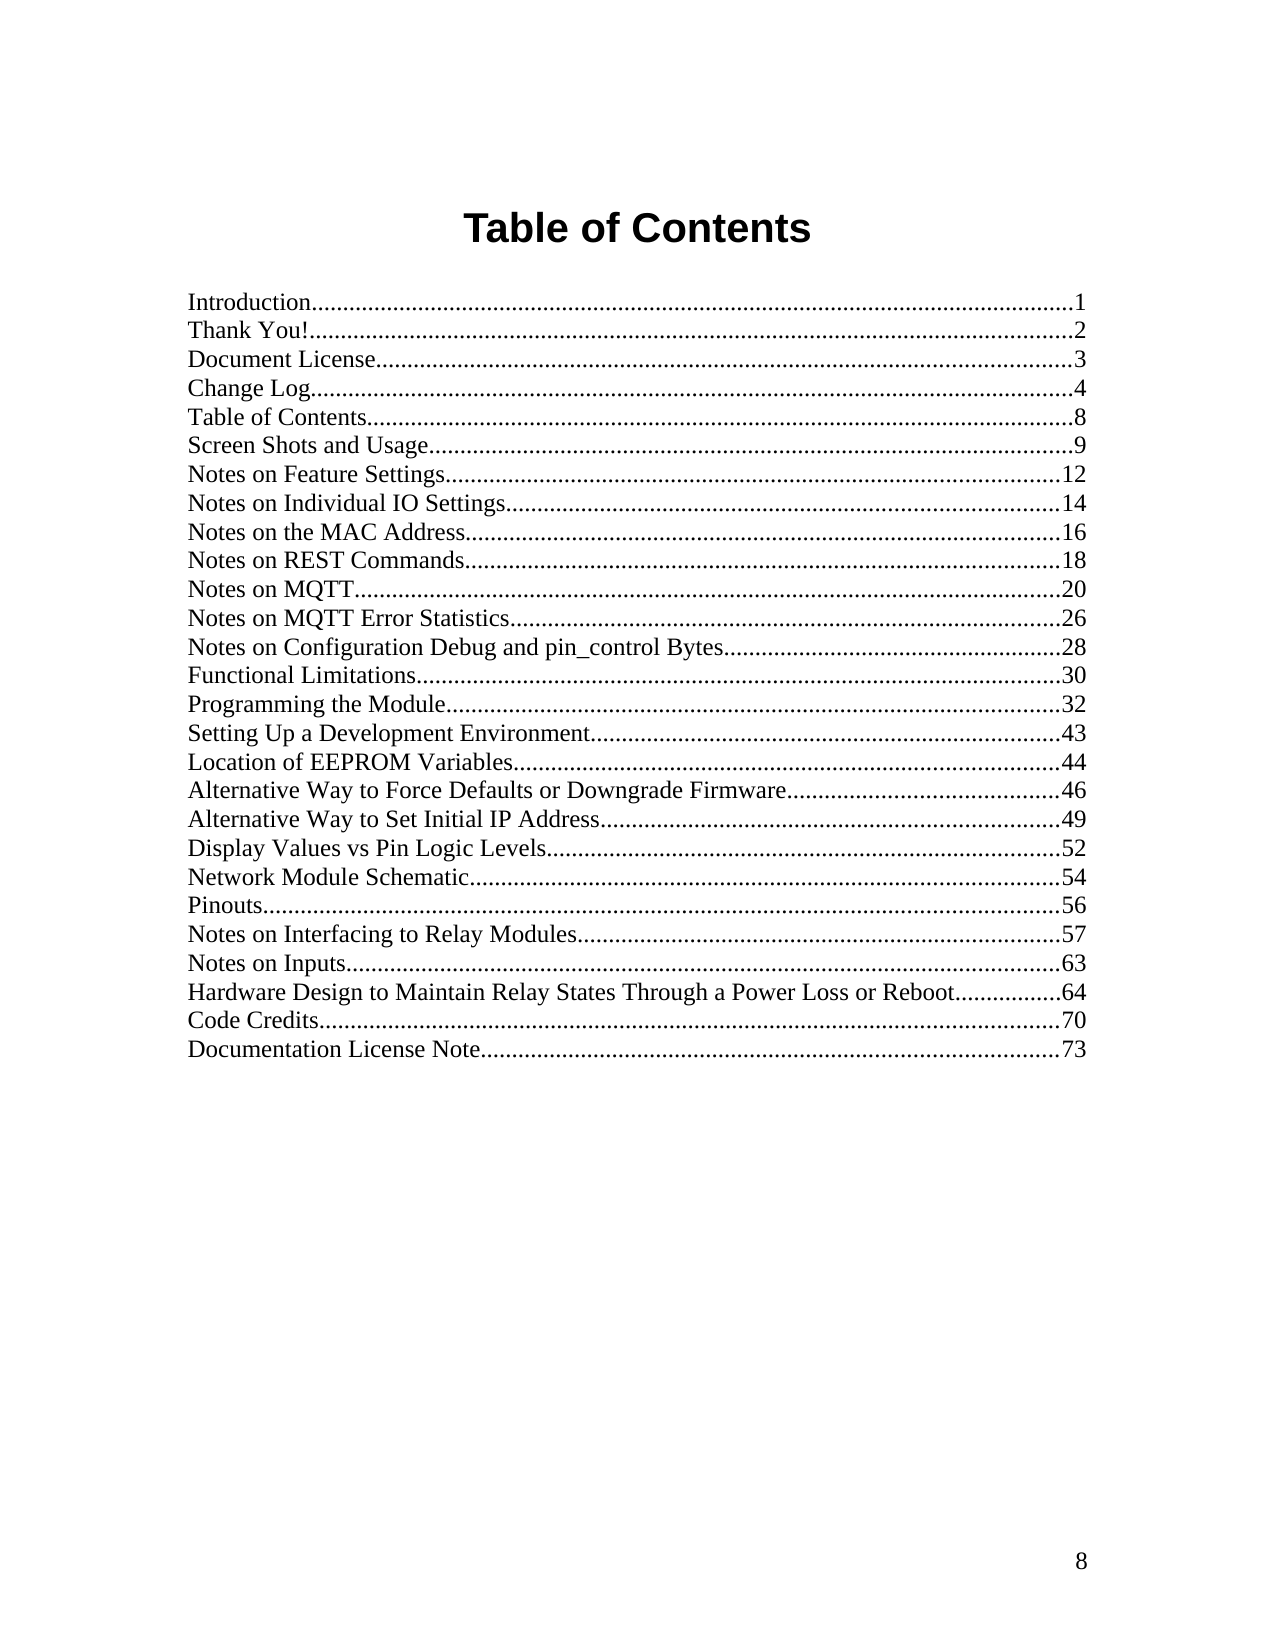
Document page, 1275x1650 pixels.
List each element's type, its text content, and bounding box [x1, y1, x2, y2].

text Notes on REST Commands 18 [187, 545, 1087, 574]
text Programming the Module 32 [187, 689, 1087, 718]
text Hardware Design to Maintain Relay States Through a Power Loss or Reboot 64 [187, 977, 1087, 1005]
text Notes on Feature Settings 12 [187, 459, 1087, 488]
text Code Credits 70 [187, 1005, 1087, 1034]
text Notes on Configuration Debug and pin_control Bytes 28 [187, 632, 1087, 660]
text Functional Limitations 30 [187, 660, 1087, 689]
text Location of EEPROM Variables 44 [187, 747, 1087, 775]
text Document License 3 [187, 344, 1087, 373]
text Change Log 4 [187, 373, 1087, 402]
text Notes on MQTT Error Statistics 26 [187, 603, 1087, 632]
text Network Module Schematic 54 [187, 862, 1087, 890]
text Notes on Inputs 63 [187, 948, 1087, 977]
subtitle Table of Contents [187, 204, 1087, 252]
text Setting Up a Development Environment 43 [187, 718, 1087, 747]
text Alternative Way to Set Initial IP Address 49 [187, 804, 1087, 833]
text Introduction 1 [187, 287, 1087, 315]
text Notes on Individual IO Settings 14 [187, 488, 1087, 517]
text Notes on the MAC Address 16 [187, 517, 1087, 545]
text Alternative Way to Force Defaults or Downgrade Firmware 46 [187, 775, 1087, 804]
text Screen Shots and Usage 9 [187, 430, 1087, 459]
text Display Values vs Pin Logic Levels 52 [187, 833, 1087, 862]
text Thank You! 2 [187, 315, 1087, 344]
text Notes on MQTT 20 [187, 574, 1087, 603]
text Table of Contents 8 [187, 402, 1087, 430]
text Documentation License Note 73 [187, 1034, 1087, 1063]
text Notes on Interfacing to Relay Modules 57 [187, 919, 1087, 948]
text Pinouts 56 [187, 890, 1087, 919]
